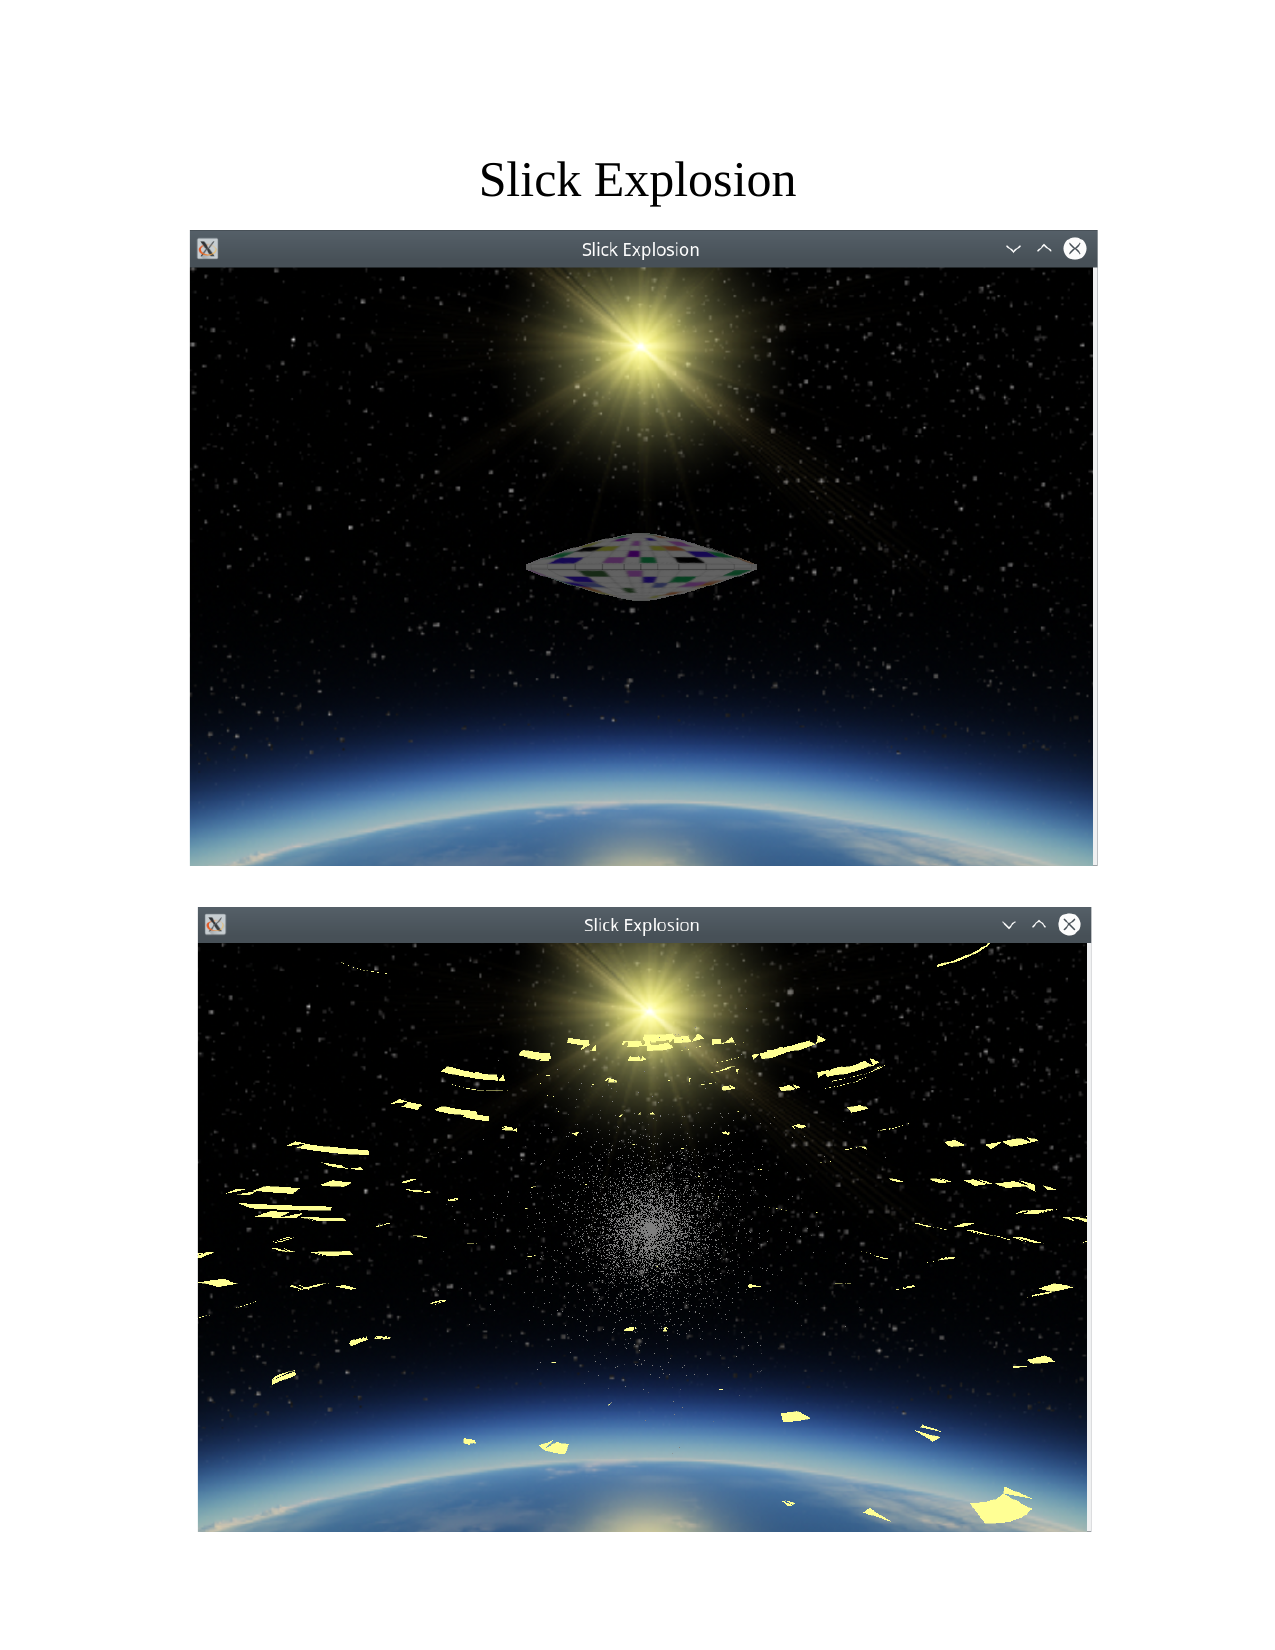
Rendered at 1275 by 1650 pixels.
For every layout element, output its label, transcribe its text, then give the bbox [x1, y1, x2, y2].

text Slick Explosion [150, 150, 1125, 207]
picture [189, 230, 1098, 866]
picture [197, 907, 1092, 1532]
